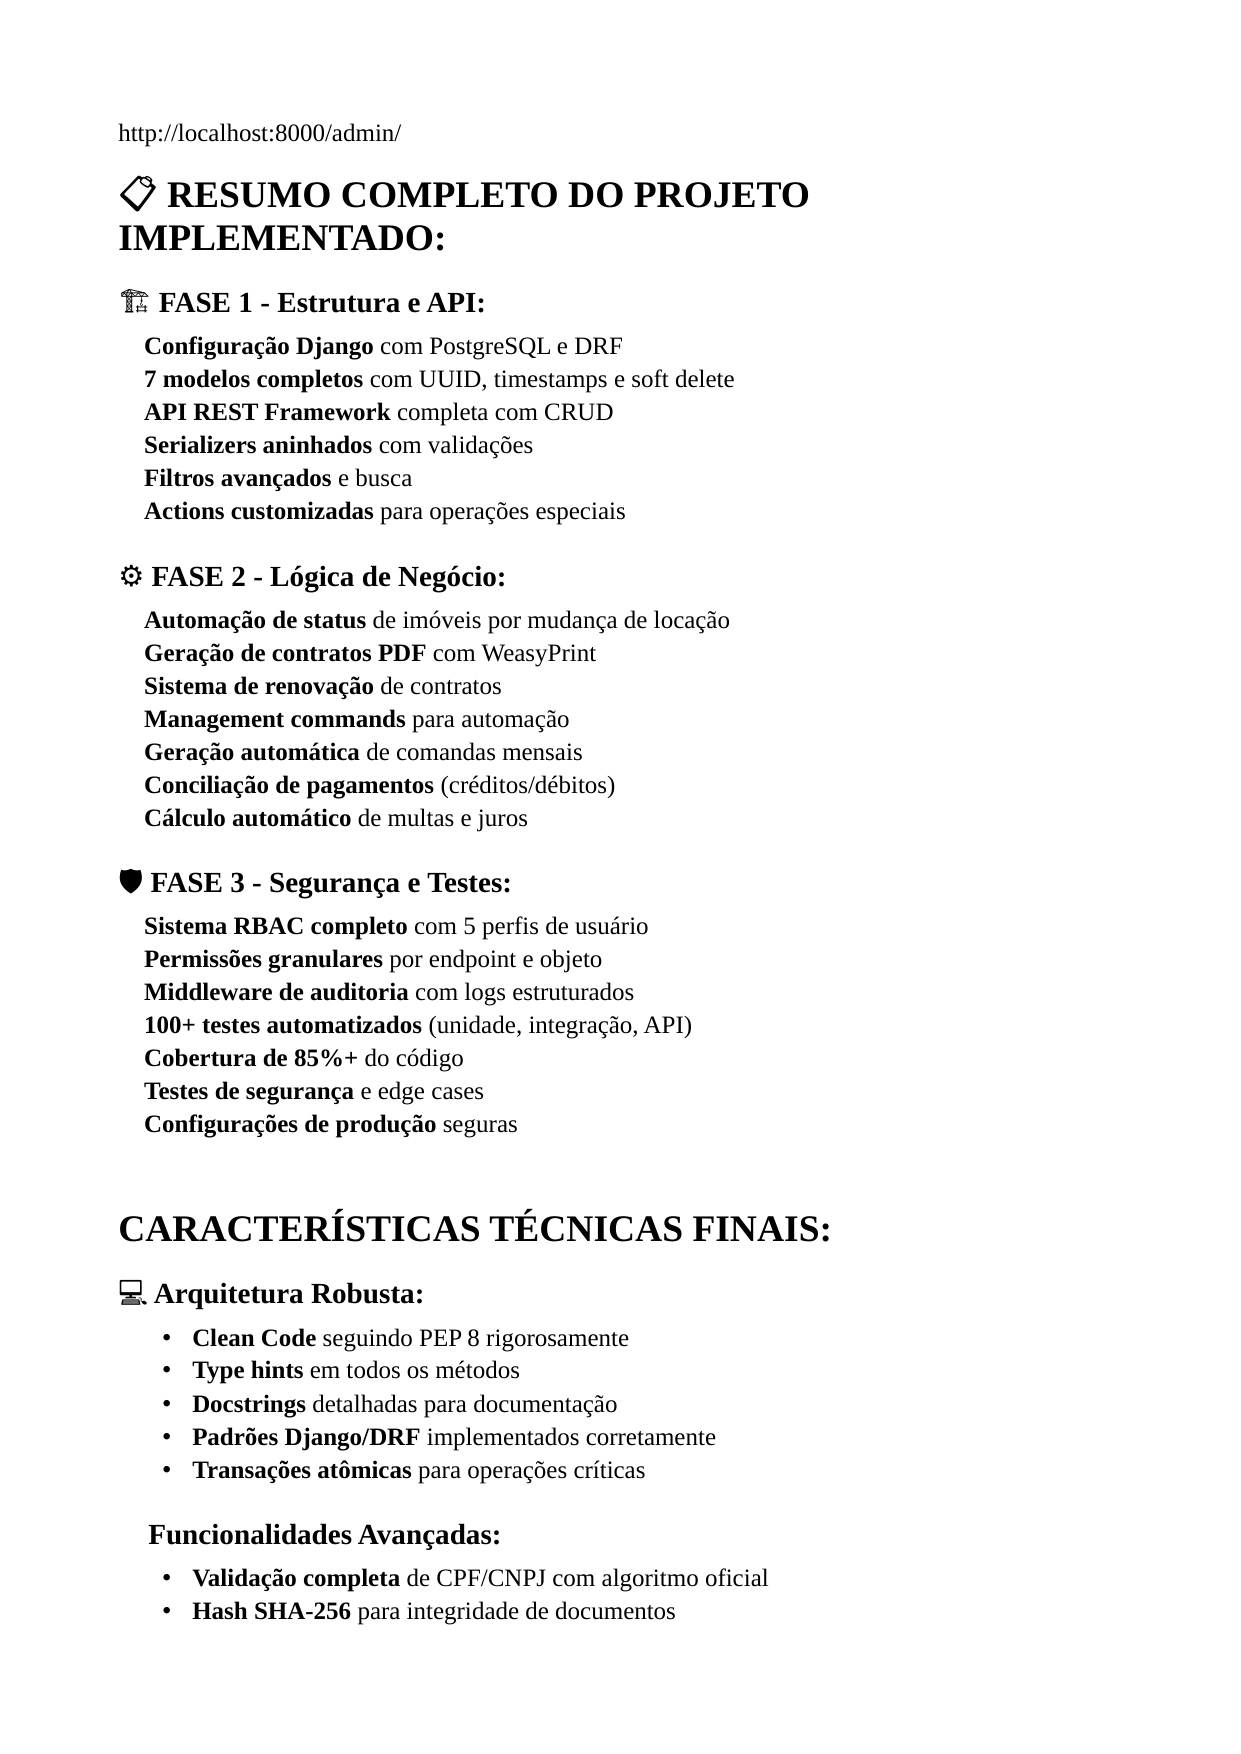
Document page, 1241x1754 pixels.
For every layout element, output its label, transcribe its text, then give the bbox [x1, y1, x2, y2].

subtitle 🛡️ FASE 3 - Segurança e Testes: [118, 865, 1122, 898]
subtitle 📋 RESUMO COMPLETO DO PROJETO IMPLEMENTADO: [118, 172, 1122, 258]
list Clean Code seguindo PEP 8 rigorosamente [162, 1323, 1122, 1351]
list Type hints em todos os métodos [162, 1356, 1122, 1384]
list Hash SHA-256 para integridade de documentos [162, 1596, 1122, 1625]
subtitle 🏗️ FASE 1 - Estrutura e API: [118, 285, 1122, 319]
list Docstrings detalhadas para documentação [162, 1389, 1122, 1417]
subtitle 💻 Arquitetura Robusta: [118, 1277, 1122, 1310]
list Transações atômicas para operações críticas [162, 1455, 1122, 1483]
text http://localhost:8000/admin/ [118, 118, 1122, 147]
subtitle ⚙️ FASE 2 - Lógica de Negócio: [118, 559, 1122, 592]
subtitle CARACTERÍSTICAS TÉCNICAS FINAIS: [118, 1206, 1122, 1249]
list Padrões Django/DRF implementados corretamente [162, 1422, 1122, 1450]
text ✅ Sistema RBAC completo com 5 perfis de usuário ✅ Permissões granulares por endpoint e objeto ✅ Middleware de auditoria com logs estruturados ✅ 100+ testes automatizados (unidade, integração, API) ✅ Cobertura de 85%+ do código ✅ Testes de segurança e edge cases ✅ Configurações de produção seguras [118, 911, 1122, 1138]
text ✅ Configuração Django com PostgreSQL e DRF ✅ 7 modelos completos com UUID, timestamps e soft delete ✅ API REST Framework completa com CRUD ✅ Serializers aninhados com validações ✅ Filtros avançados e busca ✅ Actions customizadas para operações especiais [118, 331, 1122, 525]
text ✅ Automação de status de imóveis por mudança de locação ✅ Geração de contratos PDF com WeasyPrint ✅ Sistema de renovação de contratos ✅ Management commands para automação ✅ Geração automática de comandas mensais ✅ Conciliação de pagamentos (créditos/débitos) ✅ Cálculo automático de multas e juros [118, 605, 1122, 832]
subtitle 🔧 Funcionalidades Avançadas: [118, 1517, 1122, 1550]
list Validação completa de CPF/CNPJ com algoritmo oficial [162, 1563, 1122, 1592]
